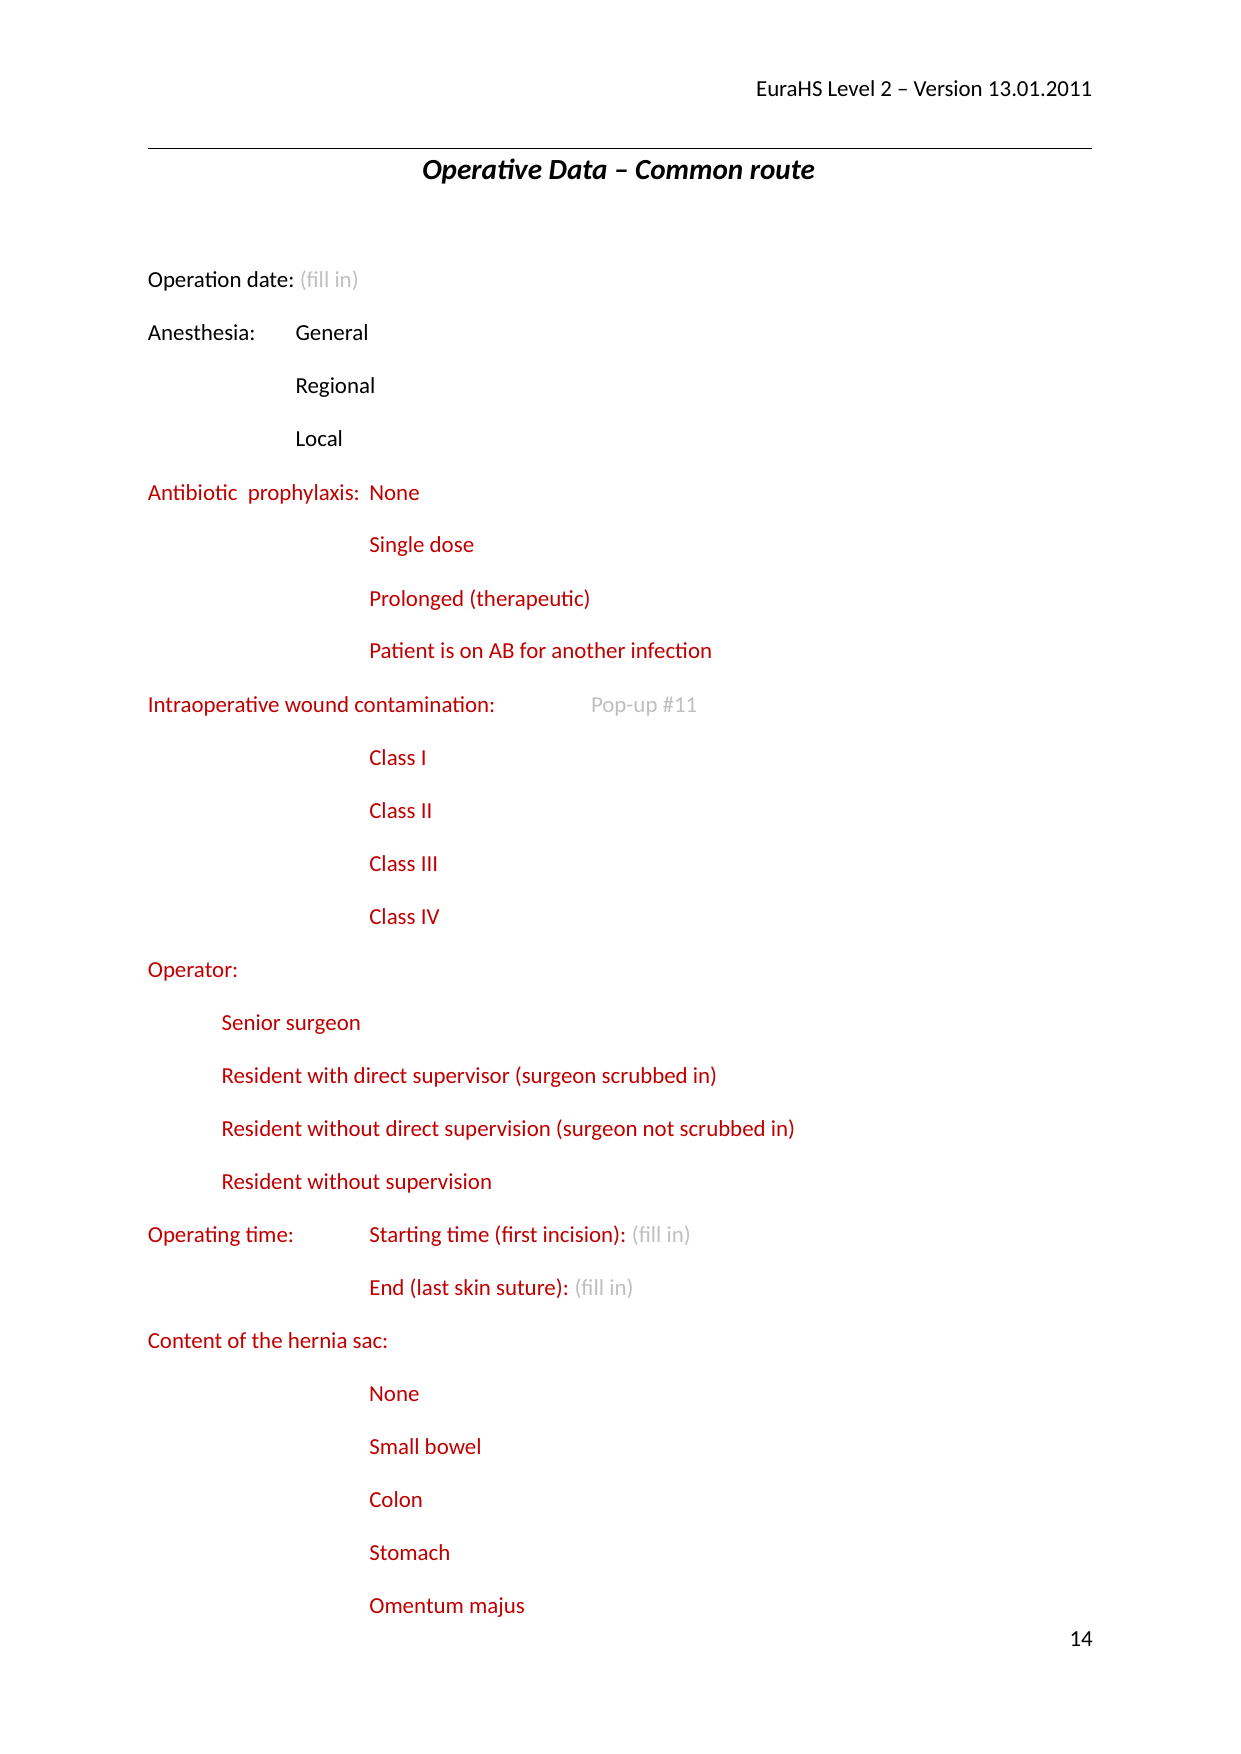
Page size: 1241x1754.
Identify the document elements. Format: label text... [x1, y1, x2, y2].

text Anesthesia: General [148, 318, 1092, 347]
text Omentum majus [148, 1591, 1092, 1619]
text Senior surgeon [148, 1008, 1092, 1036]
text Resident with direct supervisor (surgeon scrubbed in) [148, 1061, 1092, 1089]
text Content of the hernia sac: [148, 1326, 1092, 1354]
text Class IV [148, 902, 1092, 930]
text Local [148, 424, 1092, 453]
text Class II [148, 796, 1092, 824]
text Resident without supervision [148, 1167, 1092, 1195]
text Antibiotic prophylaxis: None [148, 478, 1092, 506]
text Operating time: Starting time (first incision): (fill in) [148, 1220, 1092, 1248]
text None [295, 1379, 1092, 1407]
text Intraoperative wound contamination: Pop-up #11 [148, 690, 1092, 718]
text Small bowel [148, 1432, 1092, 1460]
text Operative Data – Common route [148, 149, 1092, 186]
text Operation date: (fill in) [148, 266, 1092, 293]
text Regional [148, 372, 1092, 399]
text Patient is on AB for another infection [148, 637, 1092, 665]
text Stomach [148, 1538, 1092, 1566]
text Prolonged (therapeutic) [148, 584, 1092, 612]
text Single dose [148, 531, 1092, 559]
text Operator: [148, 955, 1092, 983]
text Colon [148, 1485, 1092, 1513]
text Class I [148, 743, 1092, 771]
text End (last skin suture): (fill in) [148, 1273, 1092, 1301]
text Resident without direct supervision (surgeon not scrubbed in) [148, 1114, 1092, 1142]
text Class III [148, 849, 1092, 877]
